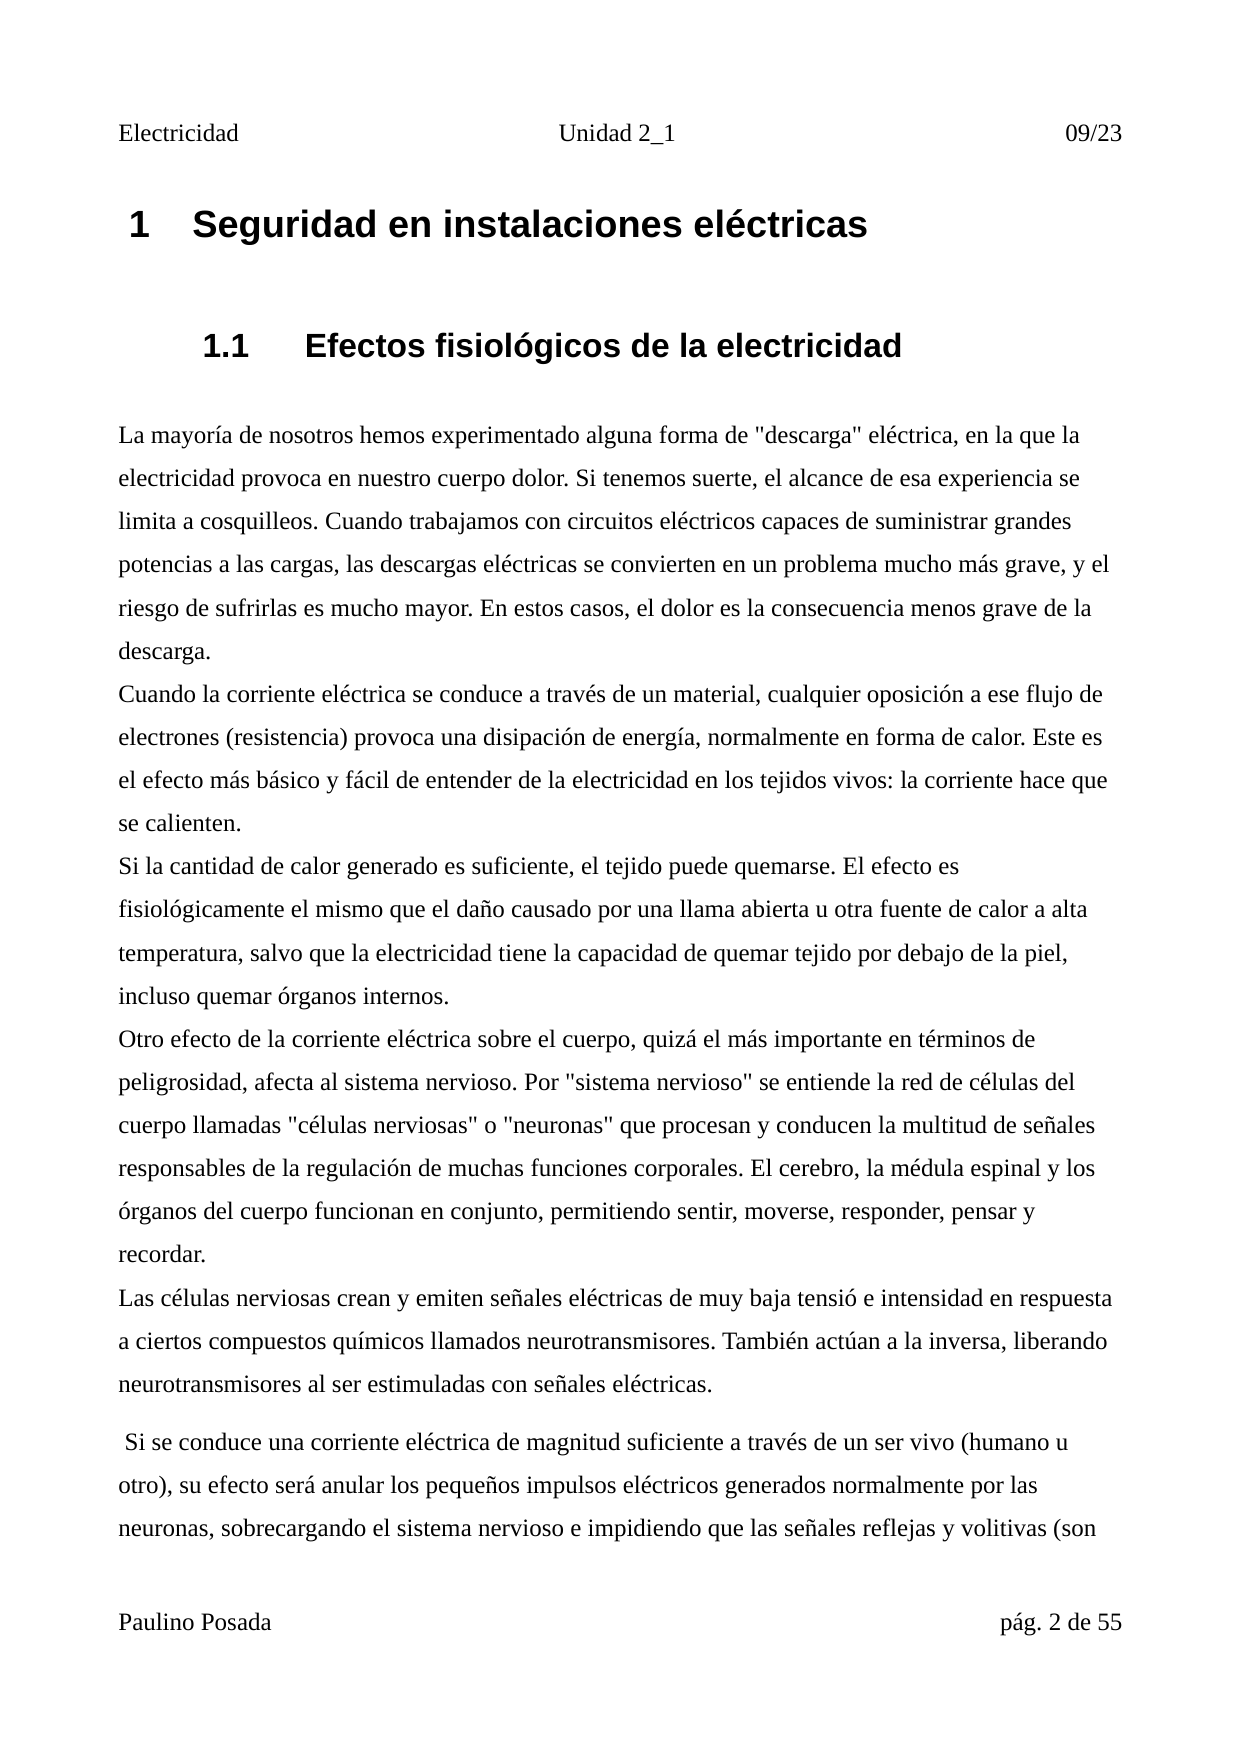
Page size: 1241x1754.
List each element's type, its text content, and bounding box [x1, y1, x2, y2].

text responsables de la regulación de muchas funciones corporales. El cerebro, la médula espinal y los órganos del cuerpo funcionan en conjunto, permitiendo sentir, moverse, responder, pensar y recordar. [118, 1153, 1122, 1268]
text Si se conduce una corriente eléctrica de magnitud suficiente a través de un ser vivo (humano u otro), su efecto será anular los pequeños impulsos eléctricos generados normalmente por las neuronas, sobrecargando el sistema nervioso e impidiendo que las señales reflejas y volitivas (son [118, 1427, 1122, 1542]
subtitle Seguridad en instalaciones eléctricas [118, 201, 1122, 245]
text Cuando la corriente eléctrica se conduce a través de un material, cualquier oposición a ese flujo de electrones (resistencia) provoca una disipación de energía, normalmente en forma de calor. Este es el efecto más básico y fácil de entender de la electricidad en los tejidos vivos: la corriente hace que se calienten. [118, 679, 1122, 837]
text Otro efecto de la corriente eléctrica sobre el cuerpo, quizá el más importante en términos de peligrosidad, afecta al sistema nervioso. Por "sistema nervioso" se entiende la red de células del cuerpo llamadas "células nerviosas" o "neuronas" que procesan y conducen la multitud de señales [118, 1024, 1122, 1139]
text La mayoría de nosotros hemos experimentado alguna forma de "descarga" eléctrica, en la que la electricidad provoca en nuestro cuerpo dolor. Si tenemos suerte, el alcance de esa experiencia se limita a cosquilleos. Cuando trabajamos con circuitos eléctricos capaces de suministrar grandes potencias a las cargas, las descargas eléctricas se convierten en un problema mucho más grave, y el riesgo de sufrirlas es mucho mayor. En estos casos, el dolor es la consecuencia menos grave de la descarga. [118, 420, 1122, 664]
text Si la cantidad de calor generado es suficiente, el tejido puede quemarse. El efecto es fisiológicamente el mismo que el daño causado por una llama abierta u otra fuente de calor a alta temperatura, salvo que la electricidad tiene la capacidad de quemar tejido por debajo de la piel, incluso quemar órganos internos. [118, 851, 1122, 1009]
text Las células nerviosas crean y emiten señales eléctricas de muy baja tensió e intensidad en respuesta a ciertos compuestos químicos llamados neurotransmisores. También actúan a la inversa, liberando neurotransmisores al ser estimuladas con señales eléctricas. [118, 1283, 1122, 1398]
subtitle Efectos fisiológicos de la electricidad [193, 326, 1122, 364]
